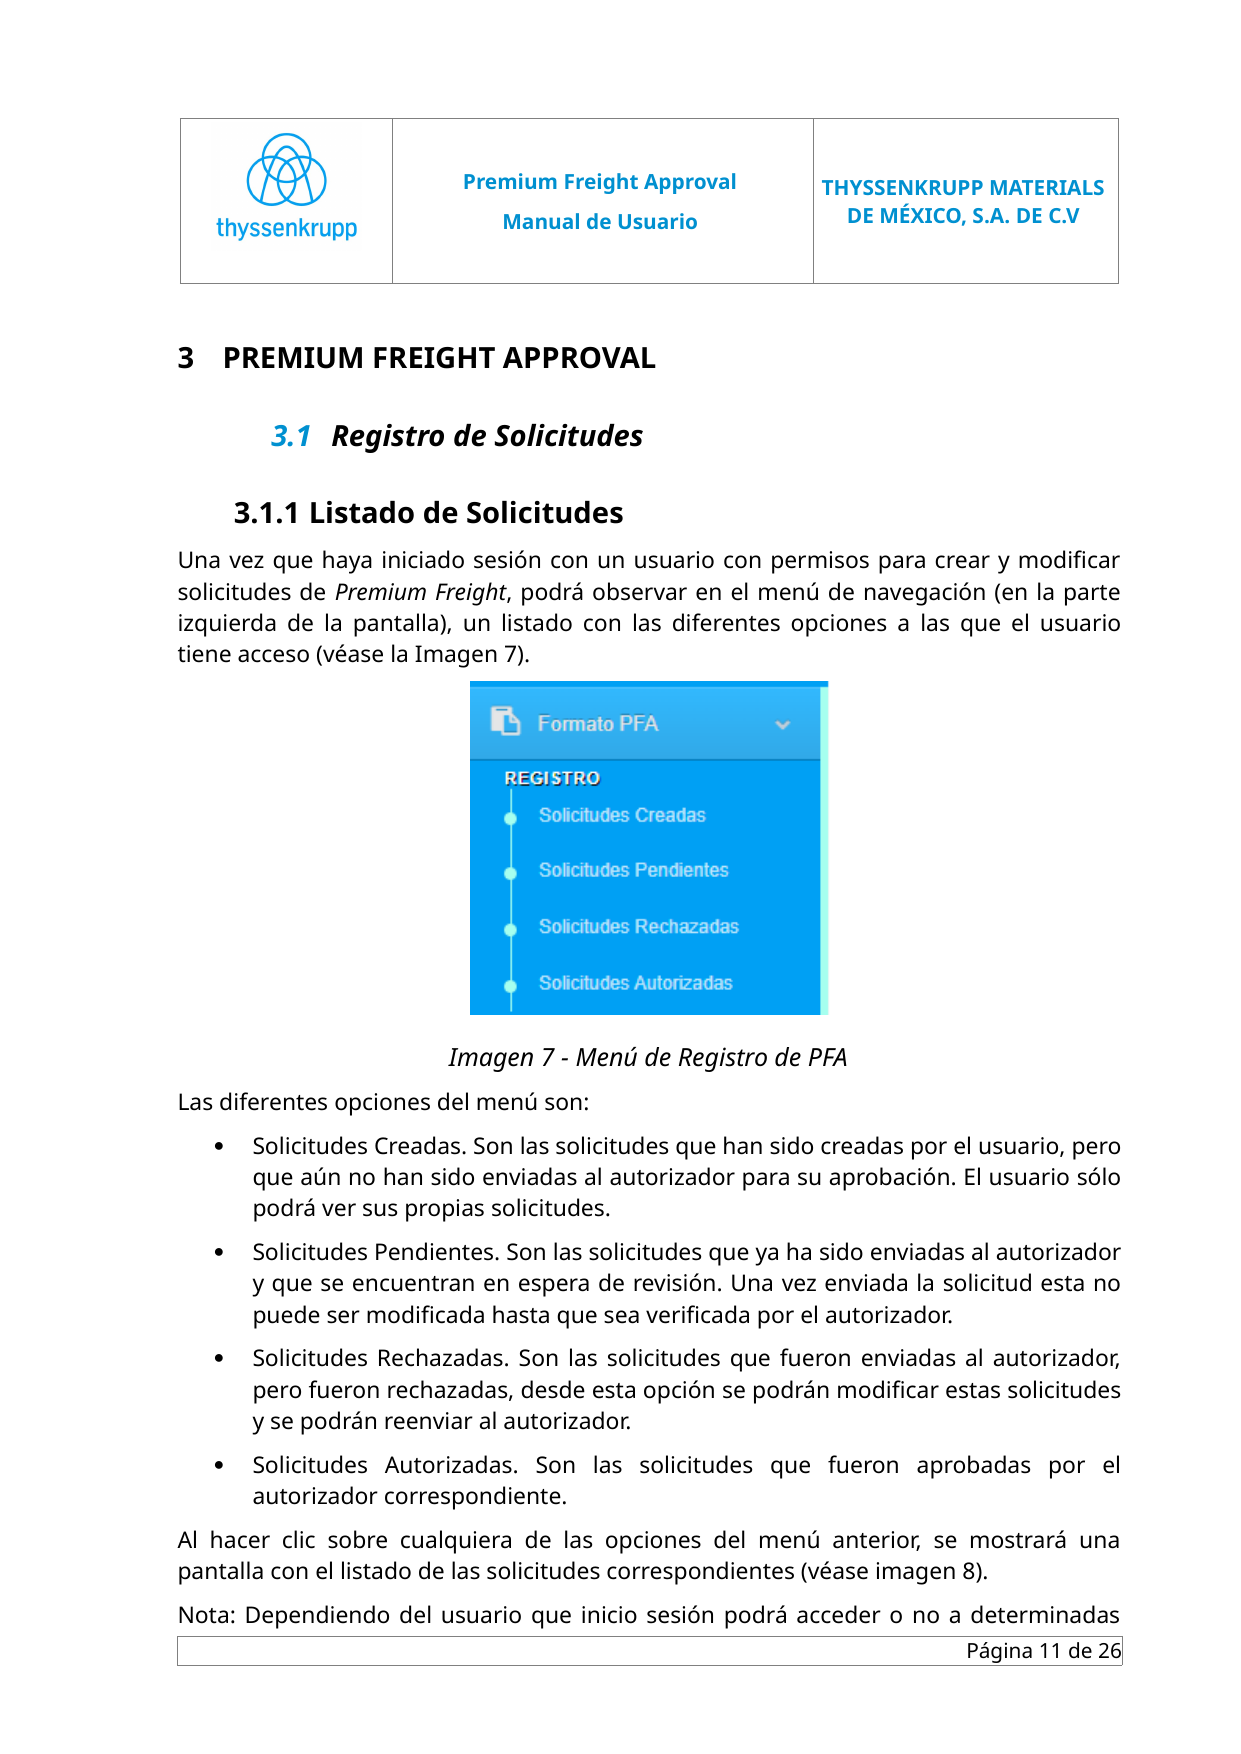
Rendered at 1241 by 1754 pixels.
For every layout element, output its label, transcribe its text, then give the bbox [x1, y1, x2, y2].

text Una vez que haya iniciado sesión con un usuario con permisos para crear y modificar solicitudes de Premium Freight, podrá observar en el menú de navegación (en la parte izquierda de la pantalla), un listado con las diferentes opciones a las que el usuario tiene acceso (véase la Imagen 7). [177, 544, 1122, 669]
list Solicitudes Pendientes. Son las solicitudes que ya ha sido enviadas al autorizador y que se encuentran en espera de revisión. Una vez enviada la solicitud esta no puede ser modificada hasta que sea verificada por el autorizador. [215, 1236, 1122, 1330]
list Solicitudes Creadas. Son las solicitudes que han sido creadas por el usuario, pero que aún no han sido enviadas al autorizador para su aprobación. El usuario sólo podrá ver sus propias solicitudes. [215, 1130, 1122, 1223]
text Imagen 7 - Menú de Registro de PFA [177, 1039, 1122, 1073]
text Nota: Dependiendo del usuario que inicio sesión podrá acceder o no a determinadas [177, 1598, 1122, 1630]
subtitle Listado de Solicitudes [233, 492, 1122, 532]
subtitle Registro de Solicitudes [271, 415, 1122, 454]
text Al hacer clic sobre cualquiera de las opciones del menú anterior, se mostrará una pantalla con el listado de las solicitudes correspondientes (véase imagen 8). [177, 1523, 1122, 1586]
list Solicitudes Rechazadas. Son las solicitudes que fueron enviadas al autorizador, pero fueron rechazadas, desde esta opción se podrán modificar estas solicitudes y se podrán reenviar al autorizador. [215, 1342, 1122, 1436]
text Las diferentes opciones del menú son: [177, 1086, 1122, 1117]
subtitle PREMIUM FREIGHT APPROVAL [177, 338, 1122, 377]
list Solicitudes Autorizadas. Son las solicitudes que fueron aprobadas por el autorizador correspondiente. [215, 1448, 1122, 1511]
